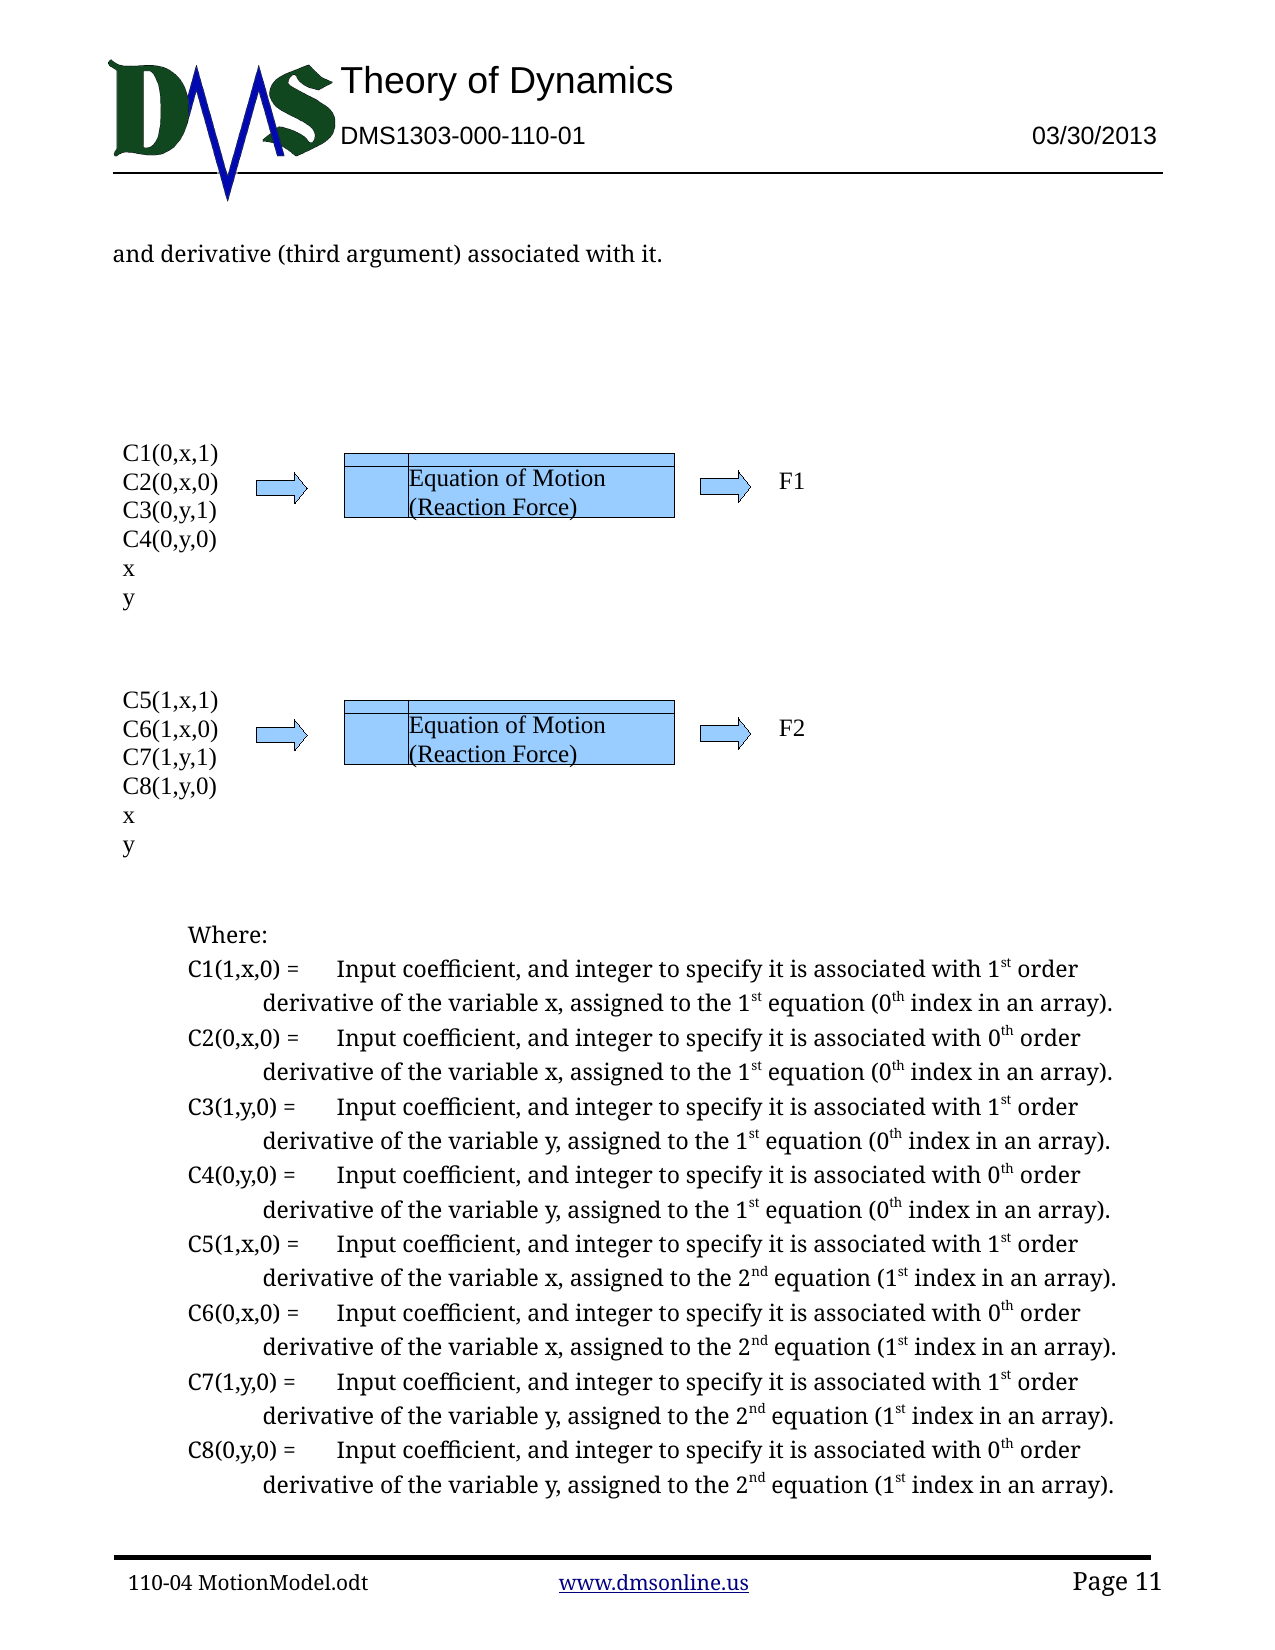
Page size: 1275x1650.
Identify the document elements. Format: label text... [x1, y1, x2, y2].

text C2(0,x,0) = Input coefficient, and integer to specify it is associated with 0th order derivative of the variable x, assigned to the 1st equation (0th index in an array). [187, 1022, 1162, 1087]
text C3(1,y,0) = Input coefficient, and integer to specify it is associated with 1st order derivative of the variable y, assigned to the 1st equation (0th index in an array). [187, 1090, 1162, 1156]
text and derivative (third argument) associated with it. [112, 238, 1162, 269]
text C1(1,x,0) = Input coefficient, and integer to specify it is associated with 1st order derivative of the variable x, assigned to the 1st equation (0th index in an array). [187, 953, 1162, 1018]
text C5(1,x,0) = Input coefficient, and integer to specify it is associated with 1st order derivative of the variable x, assigned to the 2nd equation (1st index in an array). [187, 1228, 1162, 1293]
text C7(1,y,0) = Input coefficient, and integer to specify it is associated with 1st order derivative of the variable y, assigned to the 2nd equation (1st index in an array). [187, 1365, 1162, 1431]
picture [105, 56, 338, 204]
text C8(0,y,0) = Input coefficient, and integer to specify it is associated with 0th order derivative of the variable y, assigned to the 2nd equation (1st index in an array). [187, 1434, 1162, 1500]
text Where: [187, 918, 1162, 950]
text C4(0,y,0) = Input coefficient, and integer to specify it is associated with 0th order derivative of the variable y, assigned to the 1st equation (0th index in an array). [187, 1159, 1162, 1225]
text C6(0,x,0) = Input coefficient, and integer to specify it is associated with 0th order derivative of the variable x, assigned to the 2nd equation (1st index in an array). [187, 1297, 1162, 1362]
